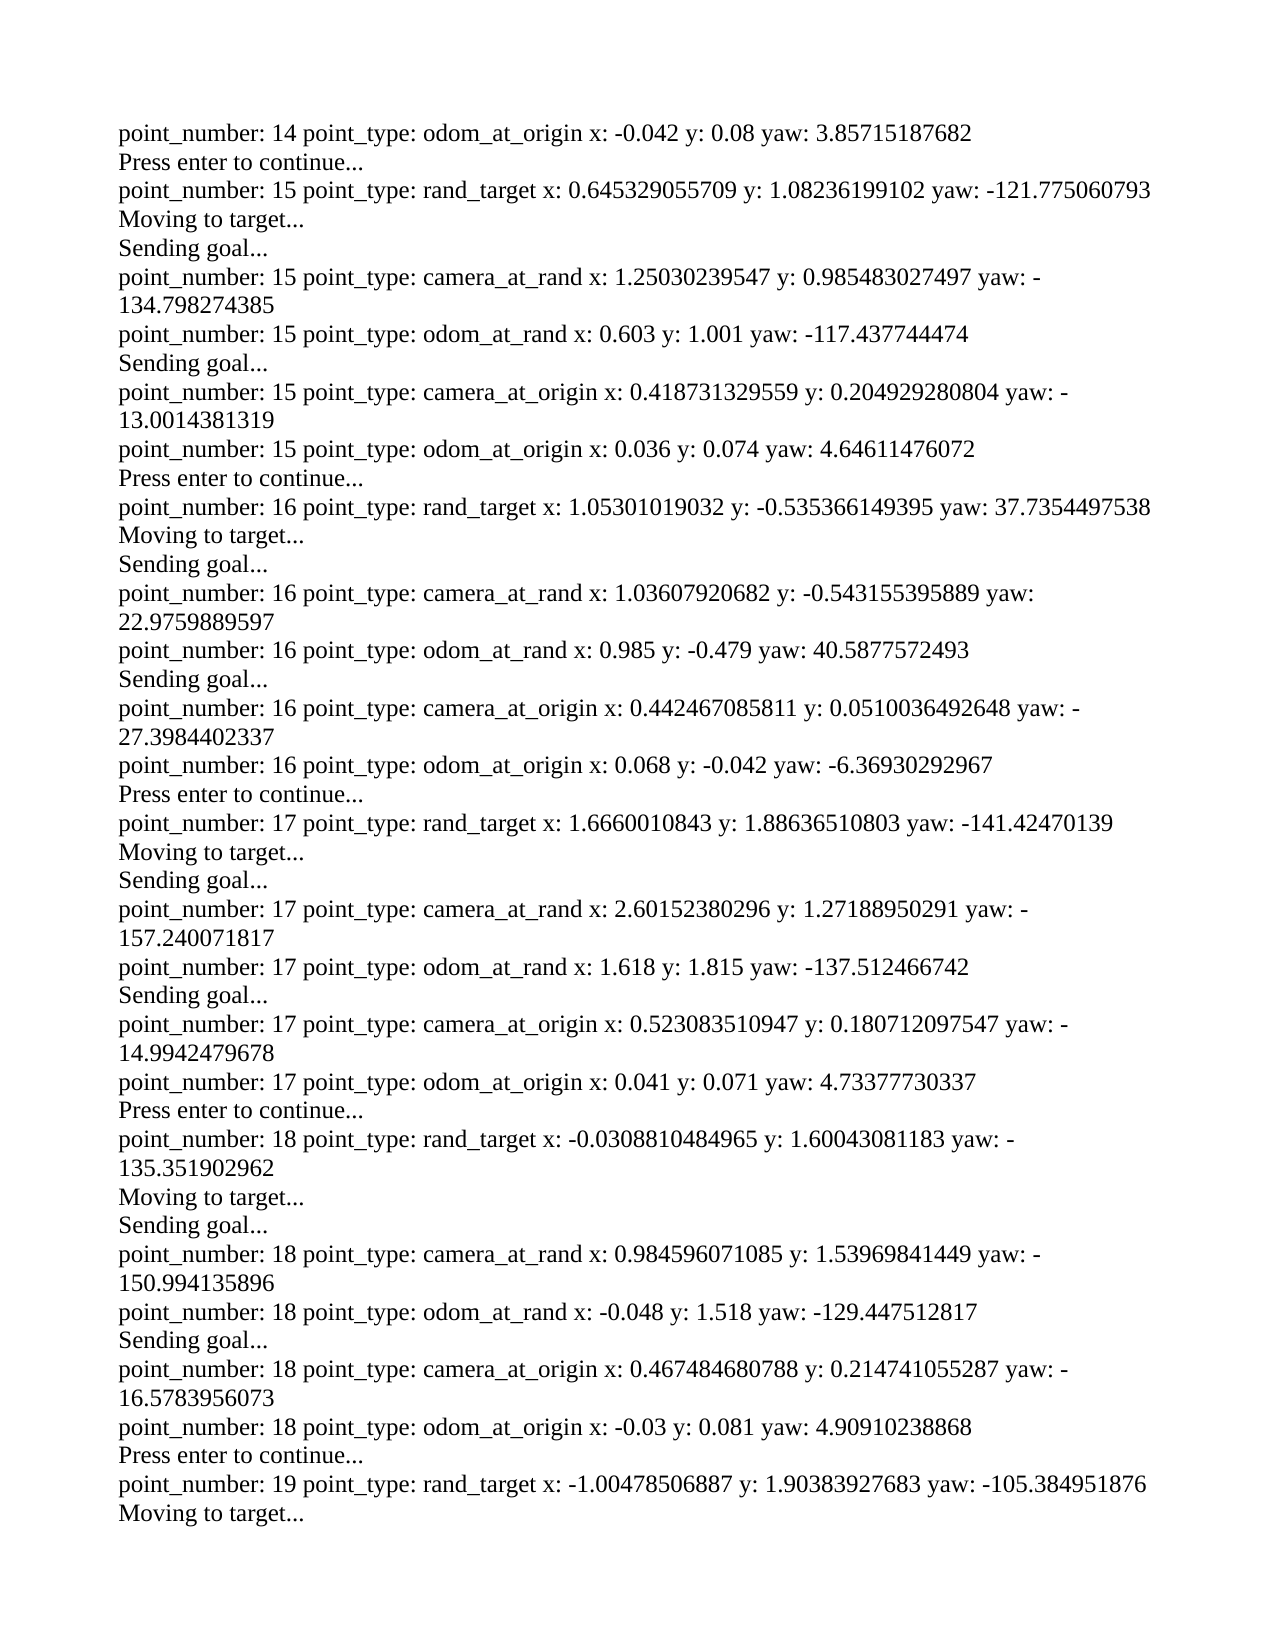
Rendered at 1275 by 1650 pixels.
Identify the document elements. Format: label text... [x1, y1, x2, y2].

text Sending goal... [118, 549, 1157, 578]
text point_number: 17 point_type: rand_target x: 1.6660010843 y: 1.88636510803 yaw: -141.42470139 [118, 808, 1157, 837]
text point_number: 16 point_type: rand_target x: 1.05301019032 y: -0.535366149395 yaw: 37.7354497538 [118, 492, 1157, 521]
text Sending goal... [118, 1326, 1157, 1354]
text Moving to target... [118, 521, 1157, 549]
text point_number: 17 point_type: odom_at_rand x: 1.618 y: 1.815 yaw: -137.512466742 [118, 952, 1157, 981]
text point_number: 15 point_type: rand_target x: 0.645329055709 y: 1.08236199102 yaw: -121.775060793 [118, 176, 1157, 204]
text Sending goal... [118, 981, 1157, 1009]
text point_number: 15 point_type: odom_at_origin x: 0.036 y: 0.074 yaw: 4.64611476072 [118, 434, 1157, 463]
text point_number: 16 point_type: odom_at_origin x: 0.068 y: -0.042 yaw: -6.36930292967 [118, 751, 1157, 779]
text Moving to target... [118, 837, 1157, 866]
text Sending goal... [118, 1211, 1157, 1239]
text Press enter to continue... [118, 147, 1157, 176]
text Moving to target... [118, 1182, 1157, 1211]
text Sending goal... [118, 664, 1157, 693]
text Sending goal... [118, 866, 1157, 894]
text point_number: 18 point_type: camera_at_origin x: 0.467484680788 y: 0.214741055287 yaw: -16.5783956073 [118, 1354, 1157, 1412]
text Press enter to continue... [118, 779, 1157, 808]
text Moving to target... [118, 204, 1157, 233]
text Press enter to continue... [118, 1441, 1157, 1469]
text point_number: 14 point_type: odom_at_origin x: -0.042 y: 0.08 yaw: 3.85715187682 [118, 118, 1157, 147]
text point_number: 18 point_type: odom_at_rand x: -0.048 y: 1.518 yaw: -129.447512817 [118, 1297, 1157, 1326]
text Sending goal... [118, 233, 1157, 262]
text point_number: 15 point_type: odom_at_rand x: 0.603 y: 1.001 yaw: -117.437744474 [118, 319, 1157, 348]
text point_number: 15 point_type: camera_at_rand x: 1.25030239547 y: 0.985483027497 yaw: -134.798274385 [118, 262, 1157, 319]
text Press enter to continue... [118, 1096, 1157, 1124]
text Press enter to continue... [118, 463, 1157, 492]
text point_number: 19 point_type: rand_target x: -1.00478506887 y: 1.90383927683 yaw: -105.384951876 [118, 1469, 1157, 1498]
text point_number: 15 point_type: camera_at_origin x: 0.418731329559 y: 0.204929280804 yaw: -13.0014381319 [118, 377, 1157, 434]
text point_number: 18 point_type: camera_at_rand x: 0.984596071085 y: 1.53969841449 yaw: -150.994135896 [118, 1239, 1157, 1297]
text point_number: 17 point_type: camera_at_rand x: 2.60152380296 y: 1.27188950291 yaw: -157.240071817 [118, 894, 1157, 952]
text point_number: 16 point_type: camera_at_origin x: 0.442467085811 y: 0.0510036492648 yaw: -27.3984402337 [118, 693, 1157, 751]
text point_number: 16 point_type: odom_at_rand x: 0.985 y: -0.479 yaw: 40.5877572493 [118, 636, 1157, 664]
text Sending goal... [118, 348, 1157, 377]
text point_number: 17 point_type: odom_at_origin x: 0.041 y: 0.071 yaw: 4.73377730337 [118, 1067, 1157, 1096]
text Moving to target... [118, 1498, 1157, 1527]
text point_number: 16 point_type: camera_at_rand x: 1.03607920682 y: -0.543155395889 yaw: 22.9759889597 [118, 578, 1157, 636]
text point_number: 18 point_type: rand_target x: -0.0308810484965 y: 1.60043081183 yaw: -135.351902962 [118, 1124, 1157, 1182]
text point_number: 18 point_type: odom_at_origin x: -0.03 y: 0.081 yaw: 4.90910238868 [118, 1412, 1157, 1441]
text point_number: 17 point_type: camera_at_origin x: 0.523083510947 y: 0.180712097547 yaw: -14.9942479678 [118, 1009, 1157, 1067]
